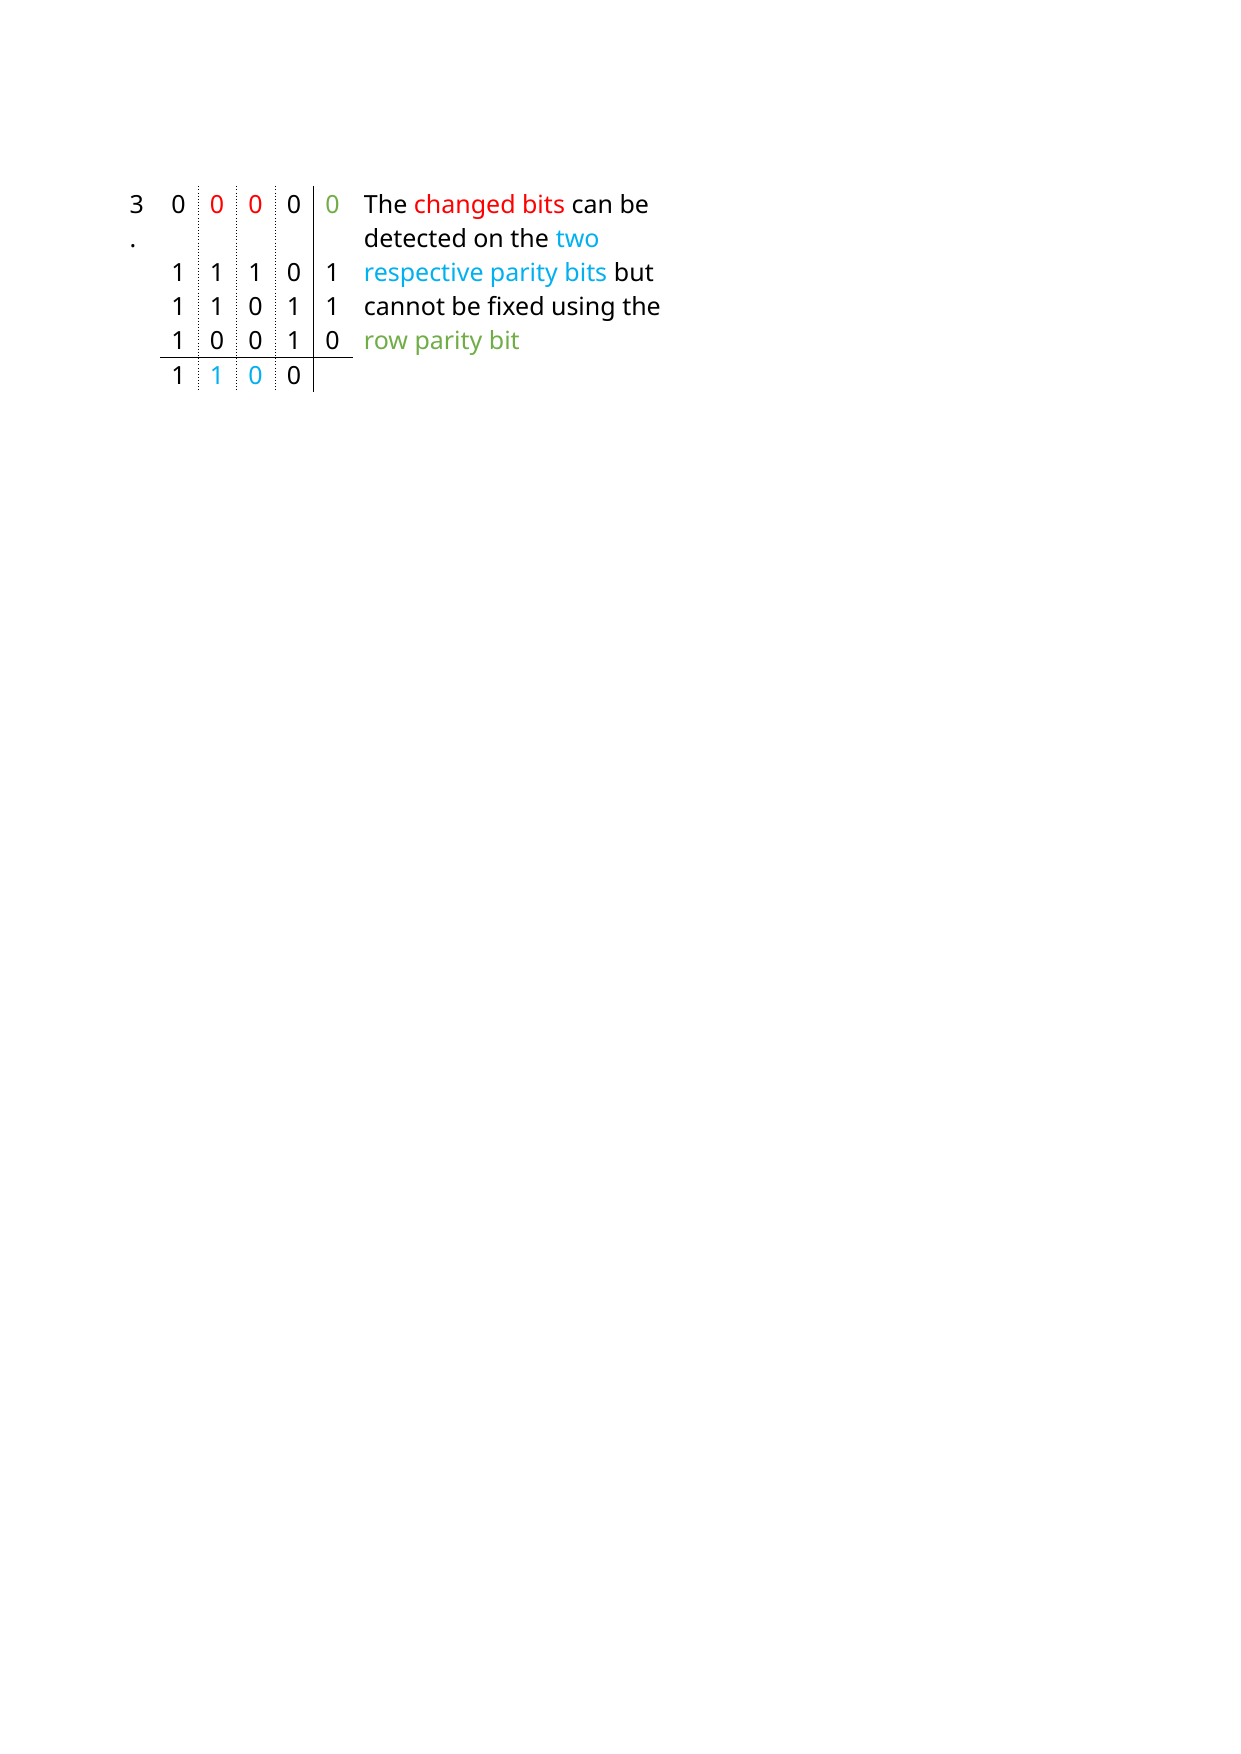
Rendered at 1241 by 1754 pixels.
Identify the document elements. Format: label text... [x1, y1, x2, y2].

table_cell [118, 289, 160, 322]
table_cell 1 [198, 358, 237, 392]
table_cell 1 [314, 254, 352, 288]
table_header 0 [237, 186, 275, 254]
table_cell 0 [275, 254, 313, 288]
table_cell 0 [237, 289, 275, 322]
table_header 0 [160, 186, 198, 254]
table_cell 0 [314, 323, 352, 357]
table_header 0 [314, 186, 352, 254]
table_cell 0 [275, 358, 313, 392]
table_cell 1 [275, 289, 313, 322]
table_cell 1 [198, 289, 237, 322]
table_cell 0 [237, 323, 275, 357]
table_header The changed bits can be detected on the two respective parity bits but cannot be fixed using the row parity bit [353, 186, 699, 392]
table_header 0 [275, 186, 313, 254]
table_header 0 [198, 186, 237, 254]
table_header 3. [118, 186, 160, 254]
table_cell 1 [314, 289, 352, 322]
table_cell [118, 323, 160, 357]
table_cell 0 [198, 323, 237, 357]
table_cell [314, 358, 352, 392]
table_cell 1 [160, 358, 198, 392]
table_cell 1 [160, 323, 198, 357]
table_cell 1 [198, 254, 237, 288]
table_cell 0 [237, 358, 275, 392]
table_cell 1 [160, 289, 198, 322]
table_cell [118, 357, 160, 392]
table_cell 1 [160, 254, 198, 288]
table_cell [118, 254, 160, 288]
table_cell 1 [275, 323, 313, 357]
table_cell 1 [237, 254, 275, 288]
